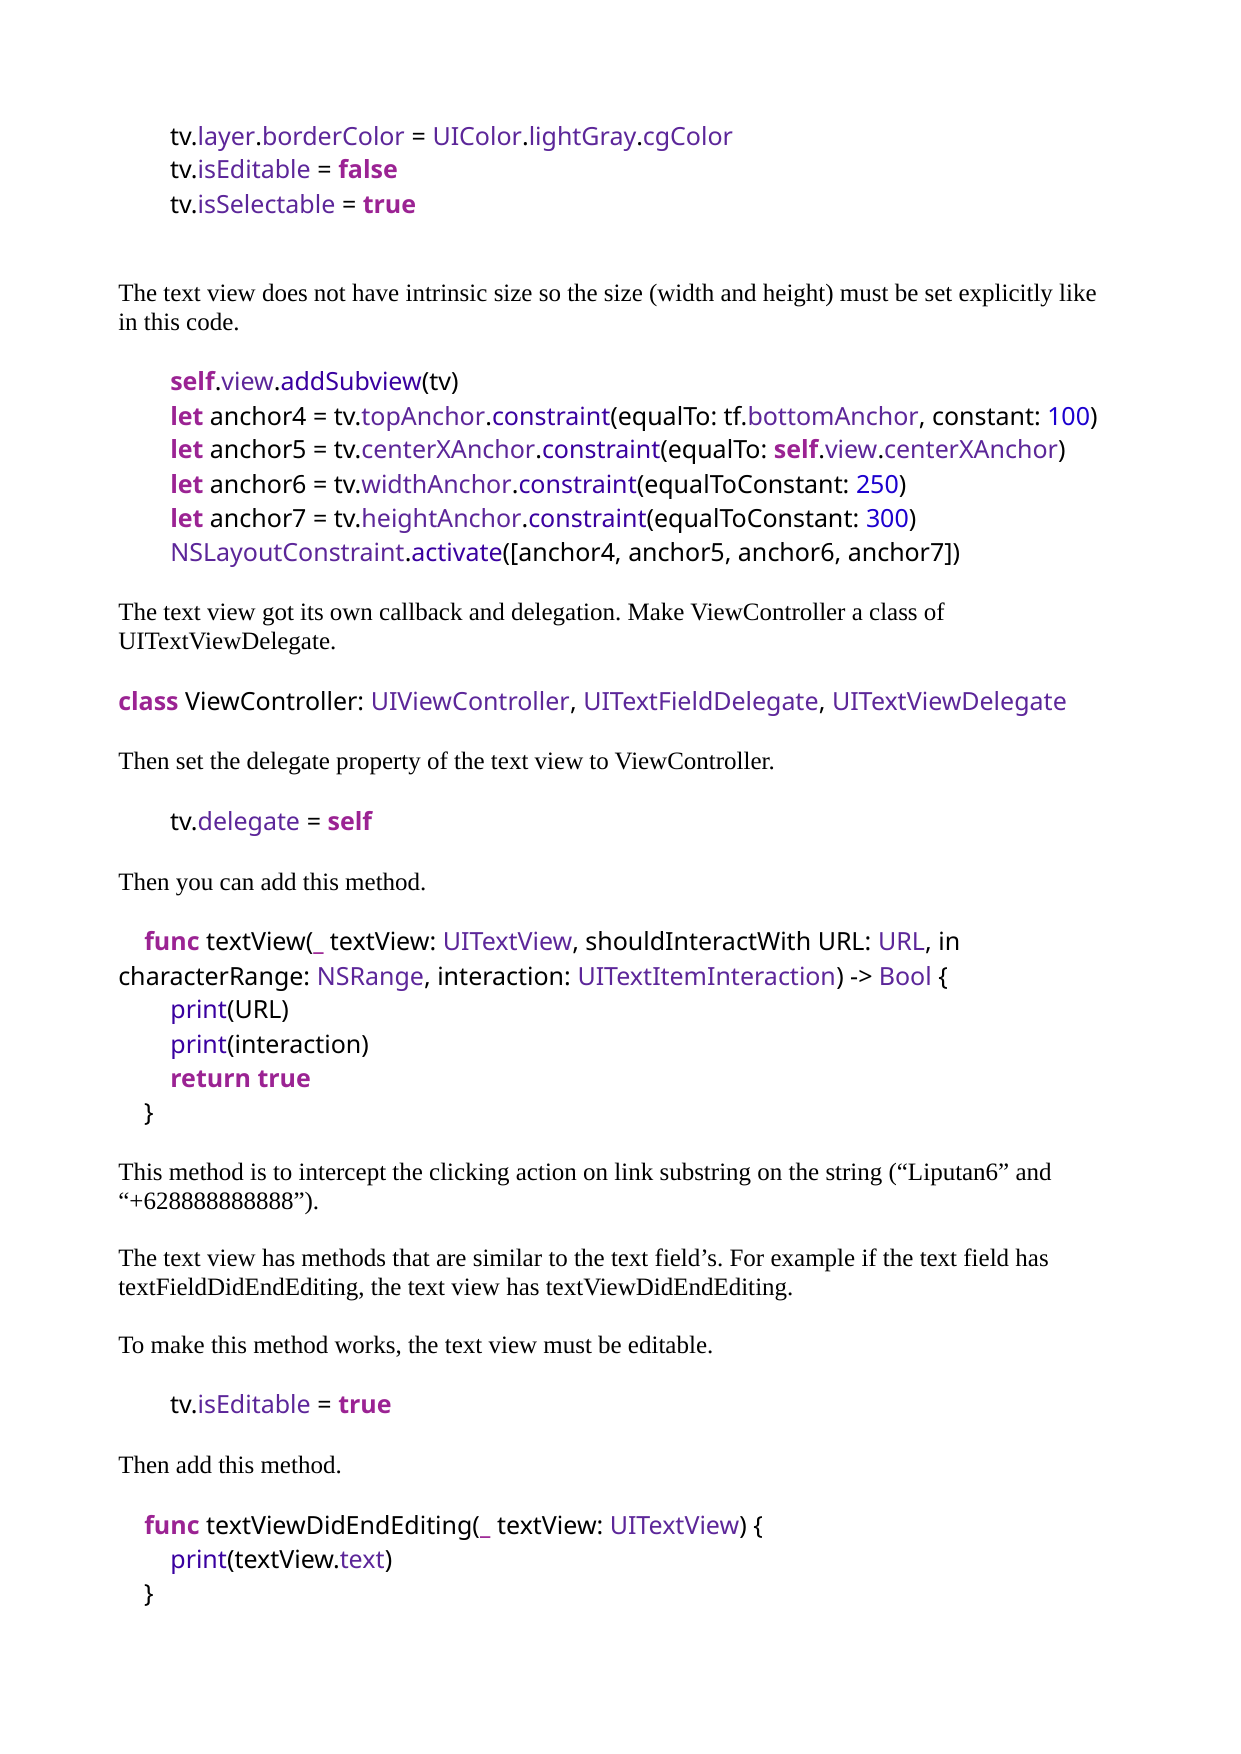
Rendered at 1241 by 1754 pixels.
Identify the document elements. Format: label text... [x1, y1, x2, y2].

text func textView(_ textView: UITextView, shouldInteractWith URL: URL, in characterRange: NSRange, interaction: UITextItemInteraction) -> Bool { [118, 924, 1122, 992]
text Then you can add this method. [118, 867, 1122, 895]
text Then set the delegate property of the text view to ViewController. [118, 746, 1122, 775]
text tv.isEditable = false [118, 152, 1122, 186]
text tv.delegate = self [118, 804, 1122, 838]
text The text view got its own callback and delegation. Make ViewController a class of UITextViewDelegate. [118, 597, 1122, 655]
text } [118, 1576, 1122, 1610]
text print(interaction) [118, 1026, 1122, 1060]
text let anchor5 = tv.centerXAnchor.constraint(equalTo: self.view.centerXAnchor) [118, 432, 1122, 466]
text tv.isEditable = true [118, 1387, 1122, 1421]
text This method is to intercept the clicking action on link substring on the string (“Liputan6” and “+628888888888”). [118, 1157, 1122, 1215]
text print(textView.text) [118, 1542, 1122, 1576]
text The text view has methods that are similar to the text field’s. For example if the text field has textFieldDidEndEditing, the text view has textViewDidEndEditing. [118, 1243, 1122, 1301]
text tv.layer.borderColor = UIColor.lightGray.cgColor [118, 118, 1122, 152]
text To make this method works, the text view must be editable. [118, 1330, 1122, 1358]
text NSLayoutConstraint.activate([anchor4, anchor5, anchor6, anchor7]) [118, 534, 1122, 568]
text class ViewController: UIViewController, UITextFieldDelegate, UITextViewDelegate [118, 683, 1122, 717]
text let anchor7 = tv.heightAnchor.constraint(equalToConstant: 300) [118, 500, 1122, 534]
text func textViewDidEndEditing(_ textView: UITextView) { [118, 1507, 1122, 1542]
text The text view does not have intrinsic size so the size (width and height) must be set explicitly like in this code. [118, 278, 1122, 335]
text Then add this method. [118, 1450, 1122, 1479]
text return true [118, 1060, 1122, 1094]
text print(URL) [118, 992, 1122, 1026]
text let anchor4 = tv.topAnchor.constraint(equalTo: tf.bottomAnchor, constant: 100) [118, 398, 1122, 432]
text } [118, 1094, 1122, 1128]
text tv.isSelectable = true [118, 186, 1122, 220]
text self.view.addSubview(tv) [118, 364, 1122, 398]
text let anchor6 = tv.widthAnchor.constraint(equalToConstant: 250) [118, 466, 1122, 500]
